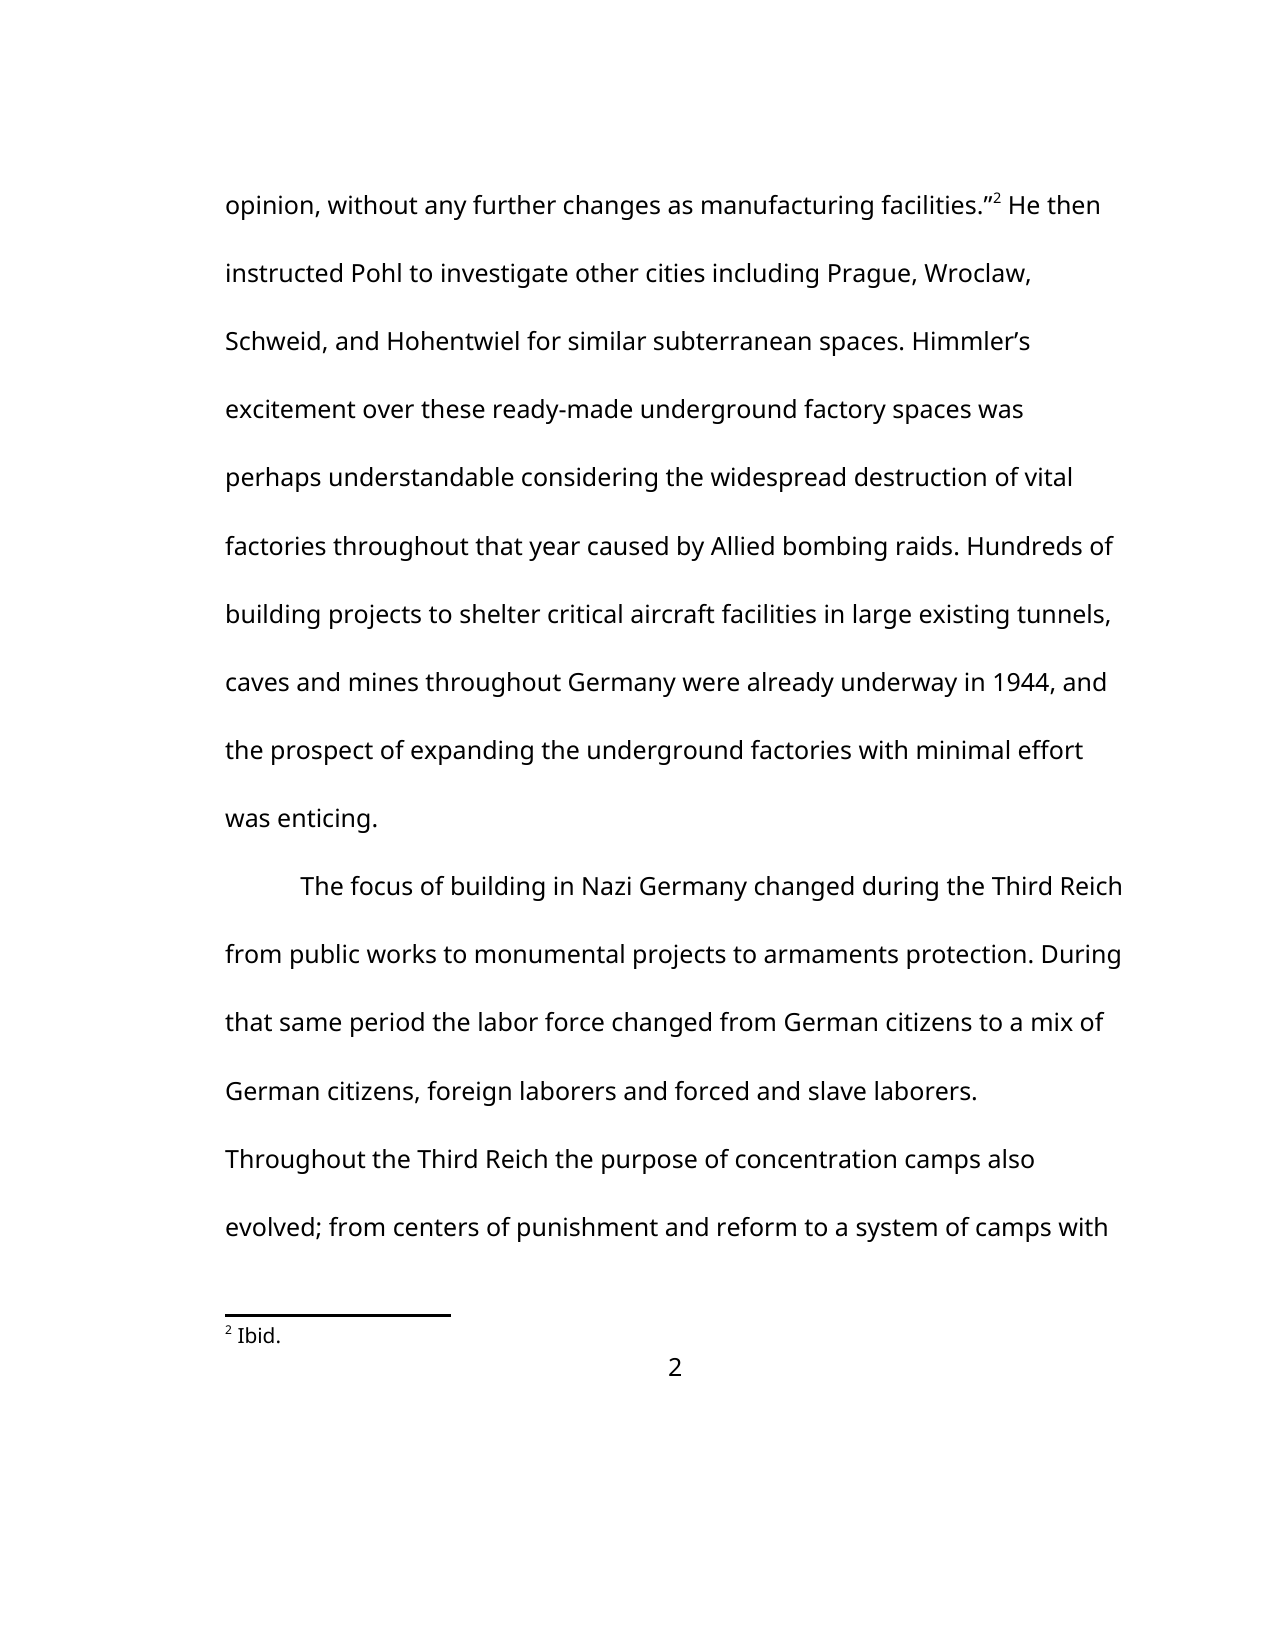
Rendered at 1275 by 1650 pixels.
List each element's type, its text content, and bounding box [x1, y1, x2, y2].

text opinion, without any further changes as manufacturing facilities.” He then instructed Pohl to investigate other cities including Prague, Wroclaw, Schweid, and Hohentwiel for similar subterranean spaces. Himmler’s excitement over these ready-made underground factory spaces was perhaps understandable considering the widespread destruction of vital factories throughout that year caused by Allied bombing raids. Hundreds of building projects to shelter critical aircraft facilities in large existing tunnels, caves and mines throughout Germany were already underway in 1944, and the prospect of expanding the underground factories with minimal effort was enticing. [225, 187, 1125, 835]
text Ibid. [225, 1322, 1125, 1350]
text The focus of building in Nazi Germany changed during the Third Reich from public works to monumental projects to armaments protection. During that same period the labor force changed from German citizens to a mix of German citizens, foreign laborers and forced and slave laborers. Throughout the Third Reich the purpose of concentration camps also evolved; from centers of punishment and reform to a system of camps with [225, 869, 1125, 1243]
